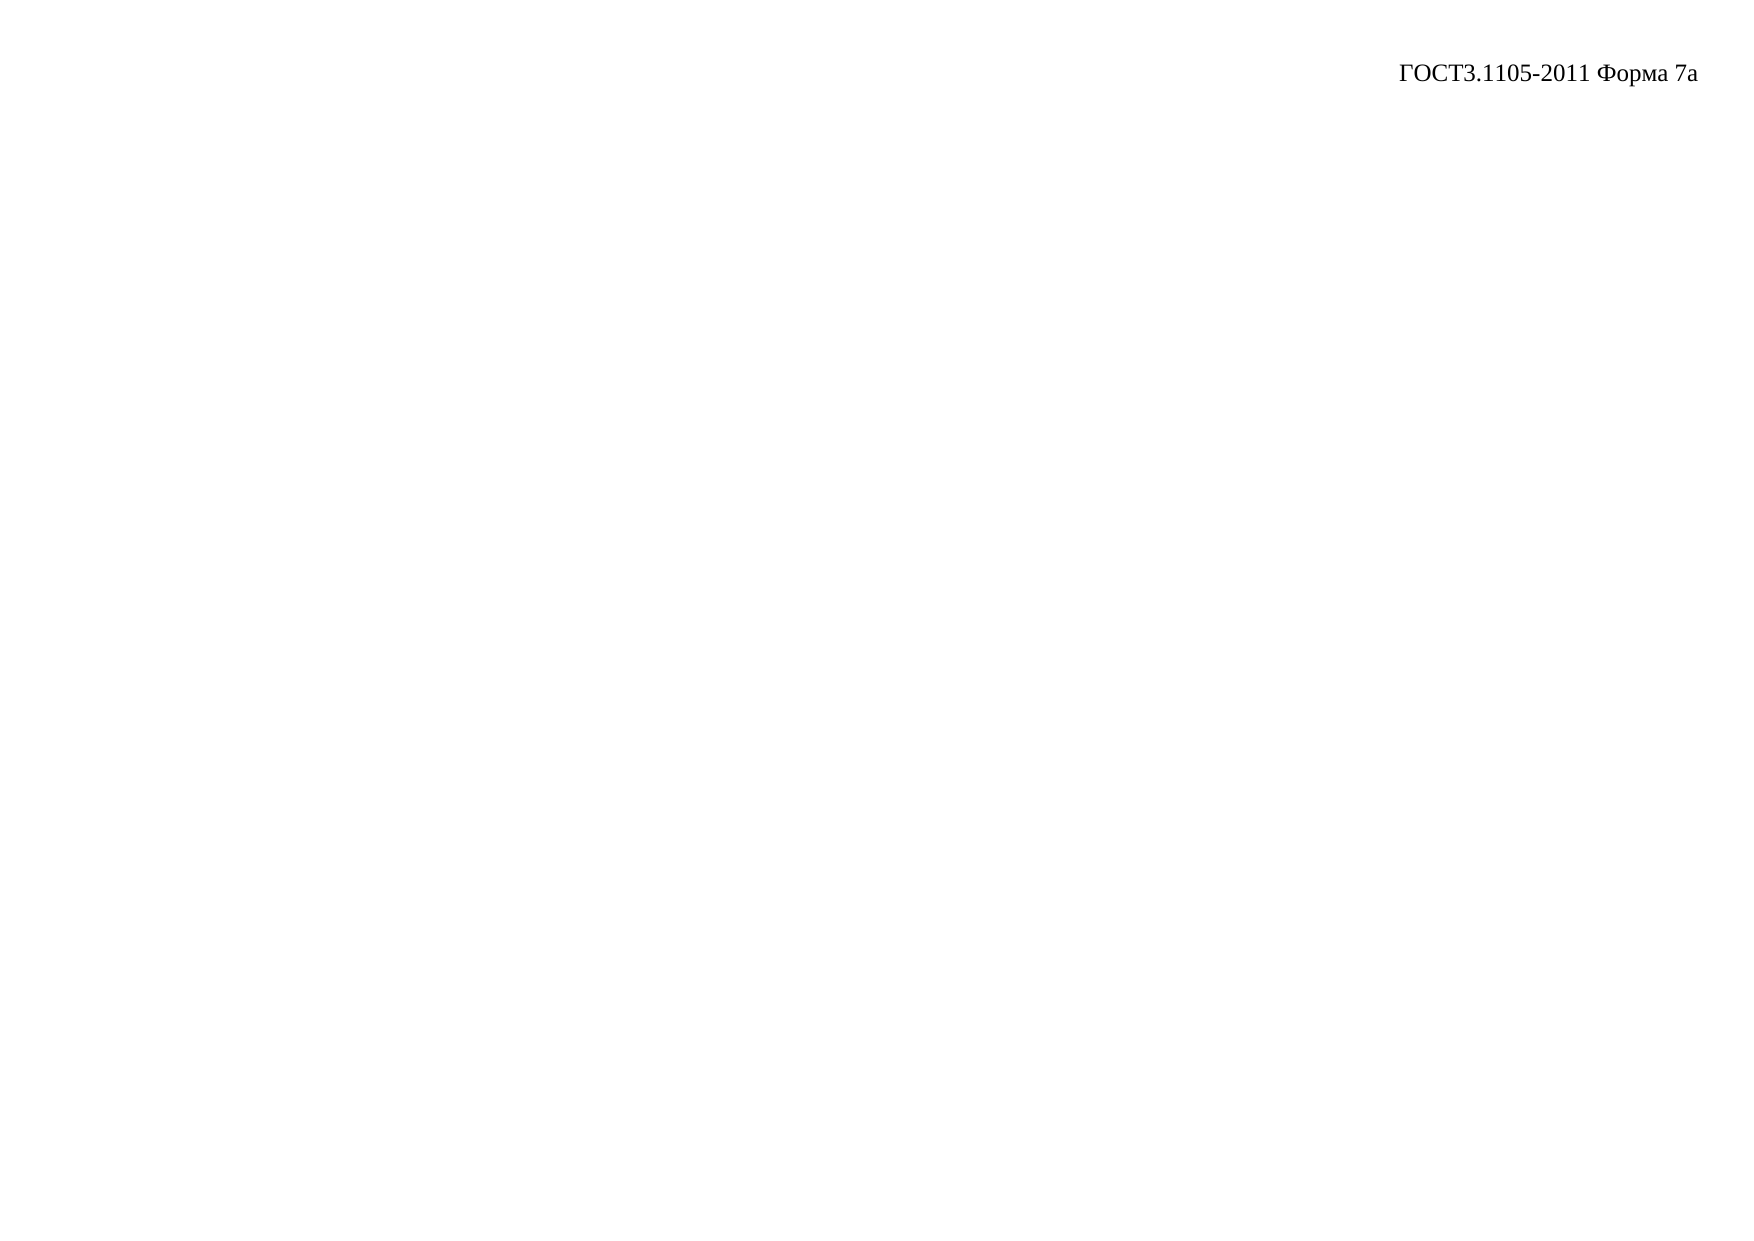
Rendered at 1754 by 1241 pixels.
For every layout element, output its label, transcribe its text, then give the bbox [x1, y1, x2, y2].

text ГОСТ3.1105-2011 Форма 7а [74, 58, 1698, 87]
